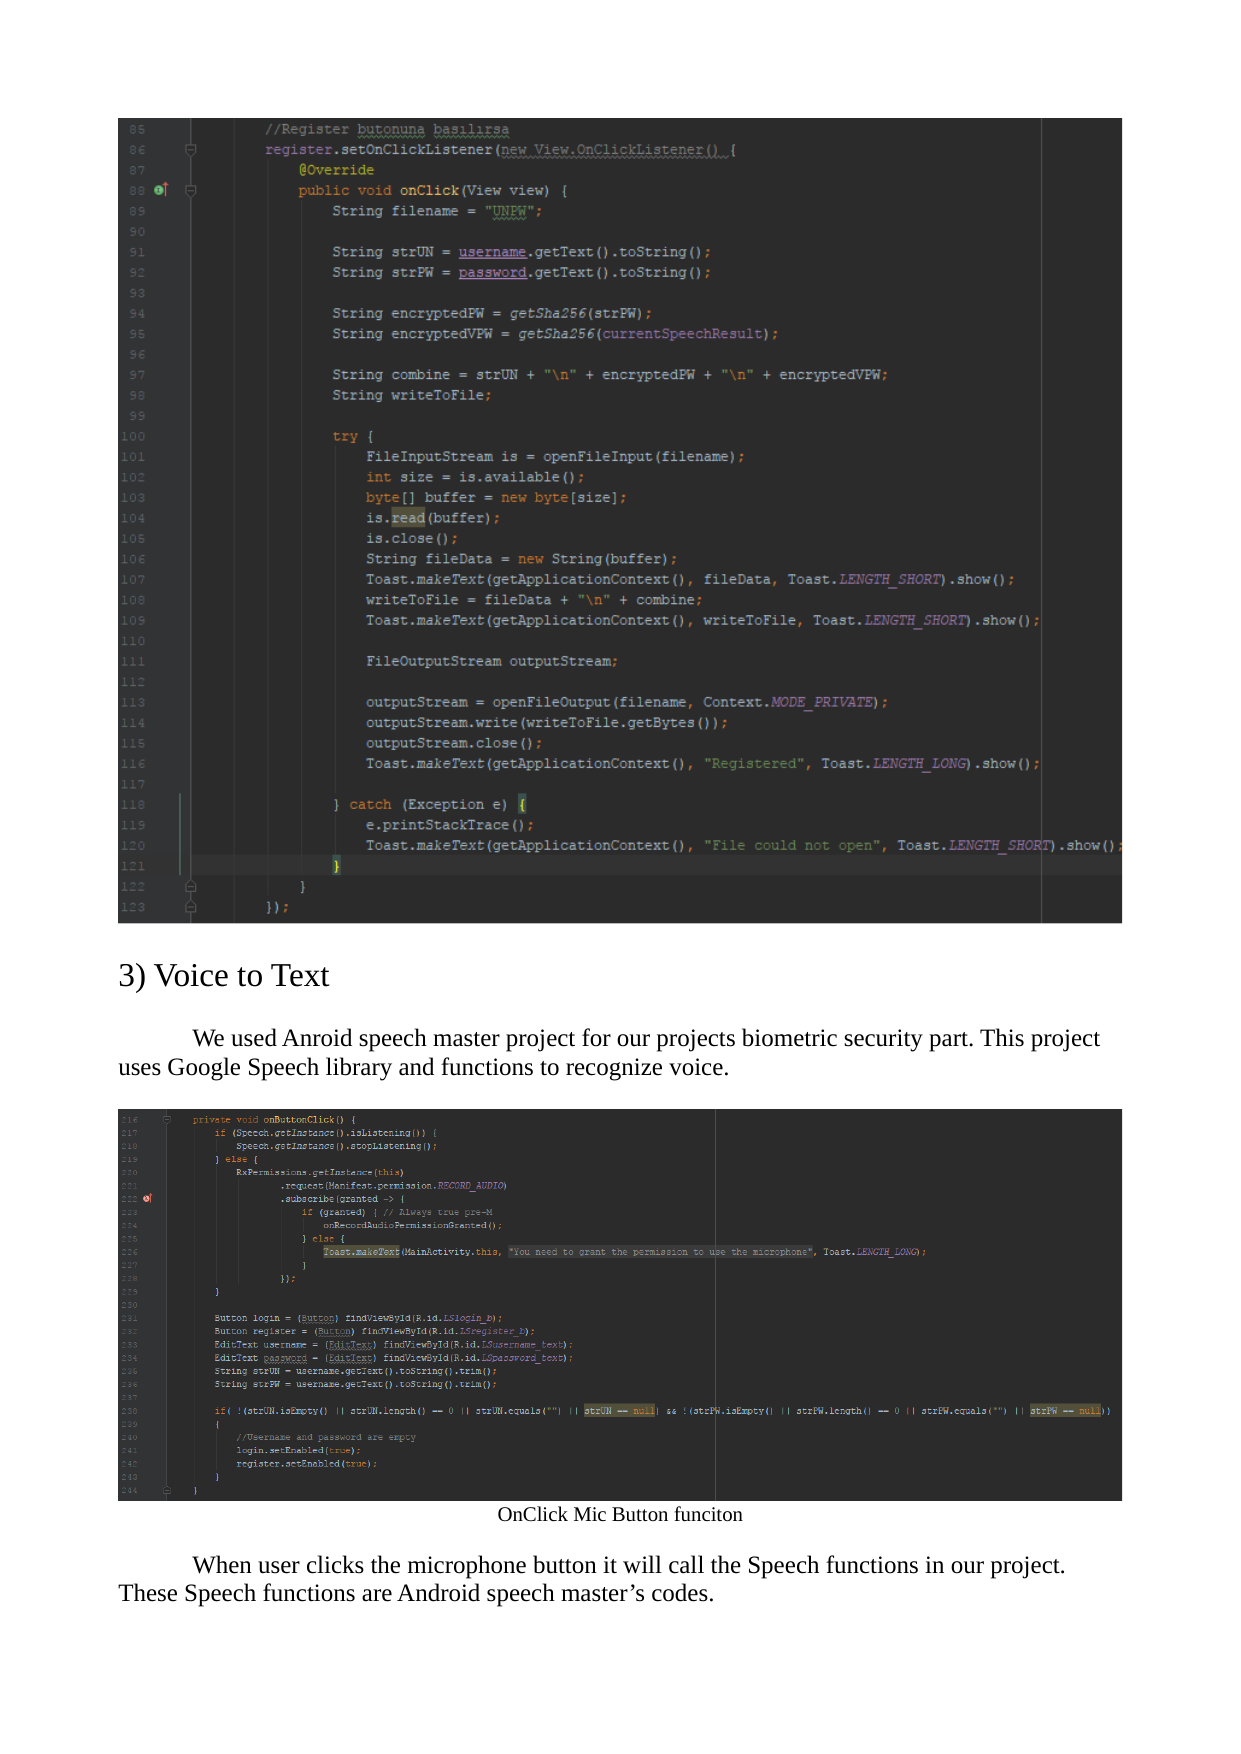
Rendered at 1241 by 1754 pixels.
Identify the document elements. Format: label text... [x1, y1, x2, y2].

text We used Anroid speech master project for our projects biometric security part. This project uses Google Speech library and functions to recognize voice. [118, 1023, 1122, 1080]
text When user clicks the microphone button it will call the Speech functions in our project. These Speech functions are Android speech master’s codes. [118, 1550, 1122, 1607]
picture [118, 118, 1123, 927]
text OnClick Mic Button funciton [118, 1502, 1122, 1526]
text 3) Voice to Text [118, 956, 1122, 994]
picture [118, 1109, 1123, 1502]
